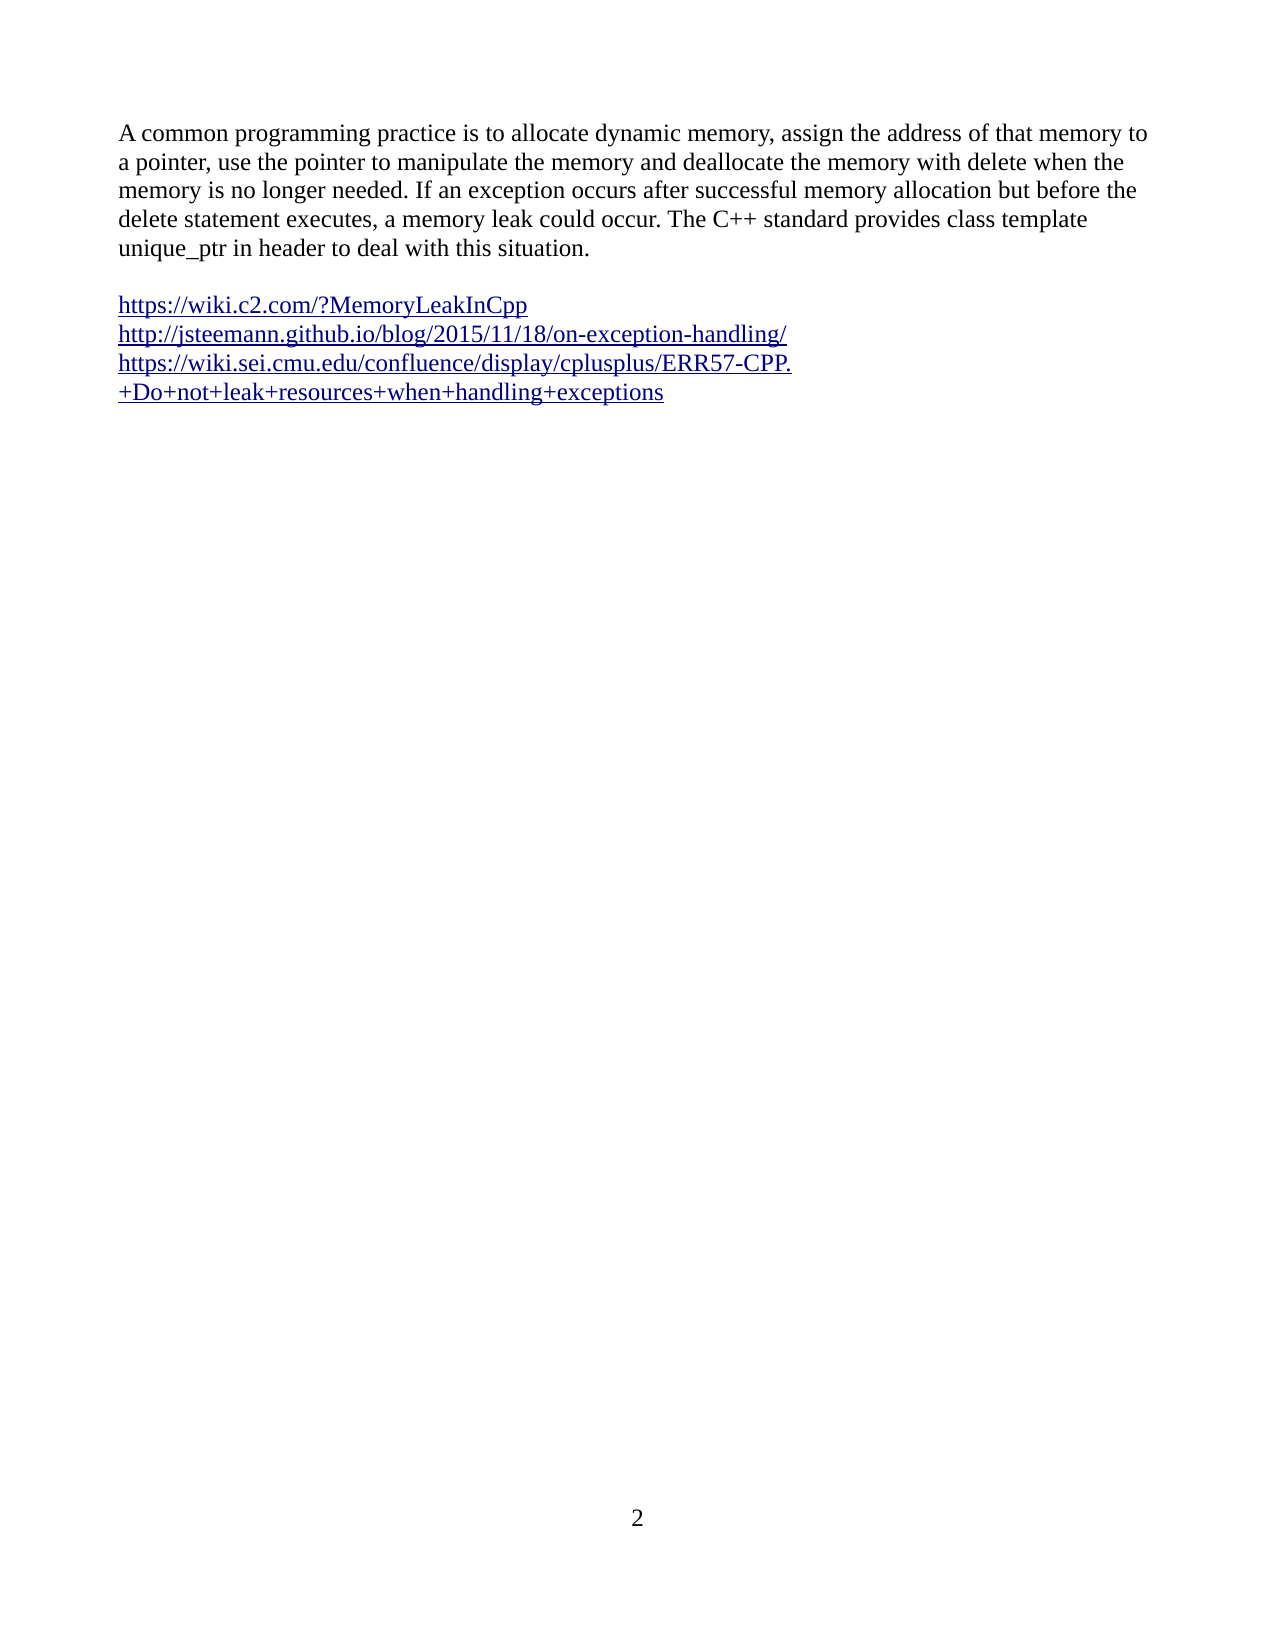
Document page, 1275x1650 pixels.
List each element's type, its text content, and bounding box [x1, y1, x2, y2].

text https://wiki.c2.com/?MemoryLeakInCpp [118, 291, 1157, 319]
text http://jsteemann.github.io/blog/2015/11/18/on-exception-handling/ [118, 319, 1157, 348]
text https://wiki.sei.cmu.edu/confluence/display/cplusplus/ERR57-CPP.+Do+not+leak+resources+when+handling+exceptions [118, 348, 1157, 406]
text A common programming practice is to allocate dynamic memory, assign the address of that memory to a pointer, use the pointer to manipulate the memory and deallocate the memory with delete when the memory is no longer needed. If an exception occurs after successful memory allocation but before the delete statement executes, a memory leak could occur. The C++ standard provides class template unique_ptr in header to deal with this situation. [118, 118, 1157, 262]
